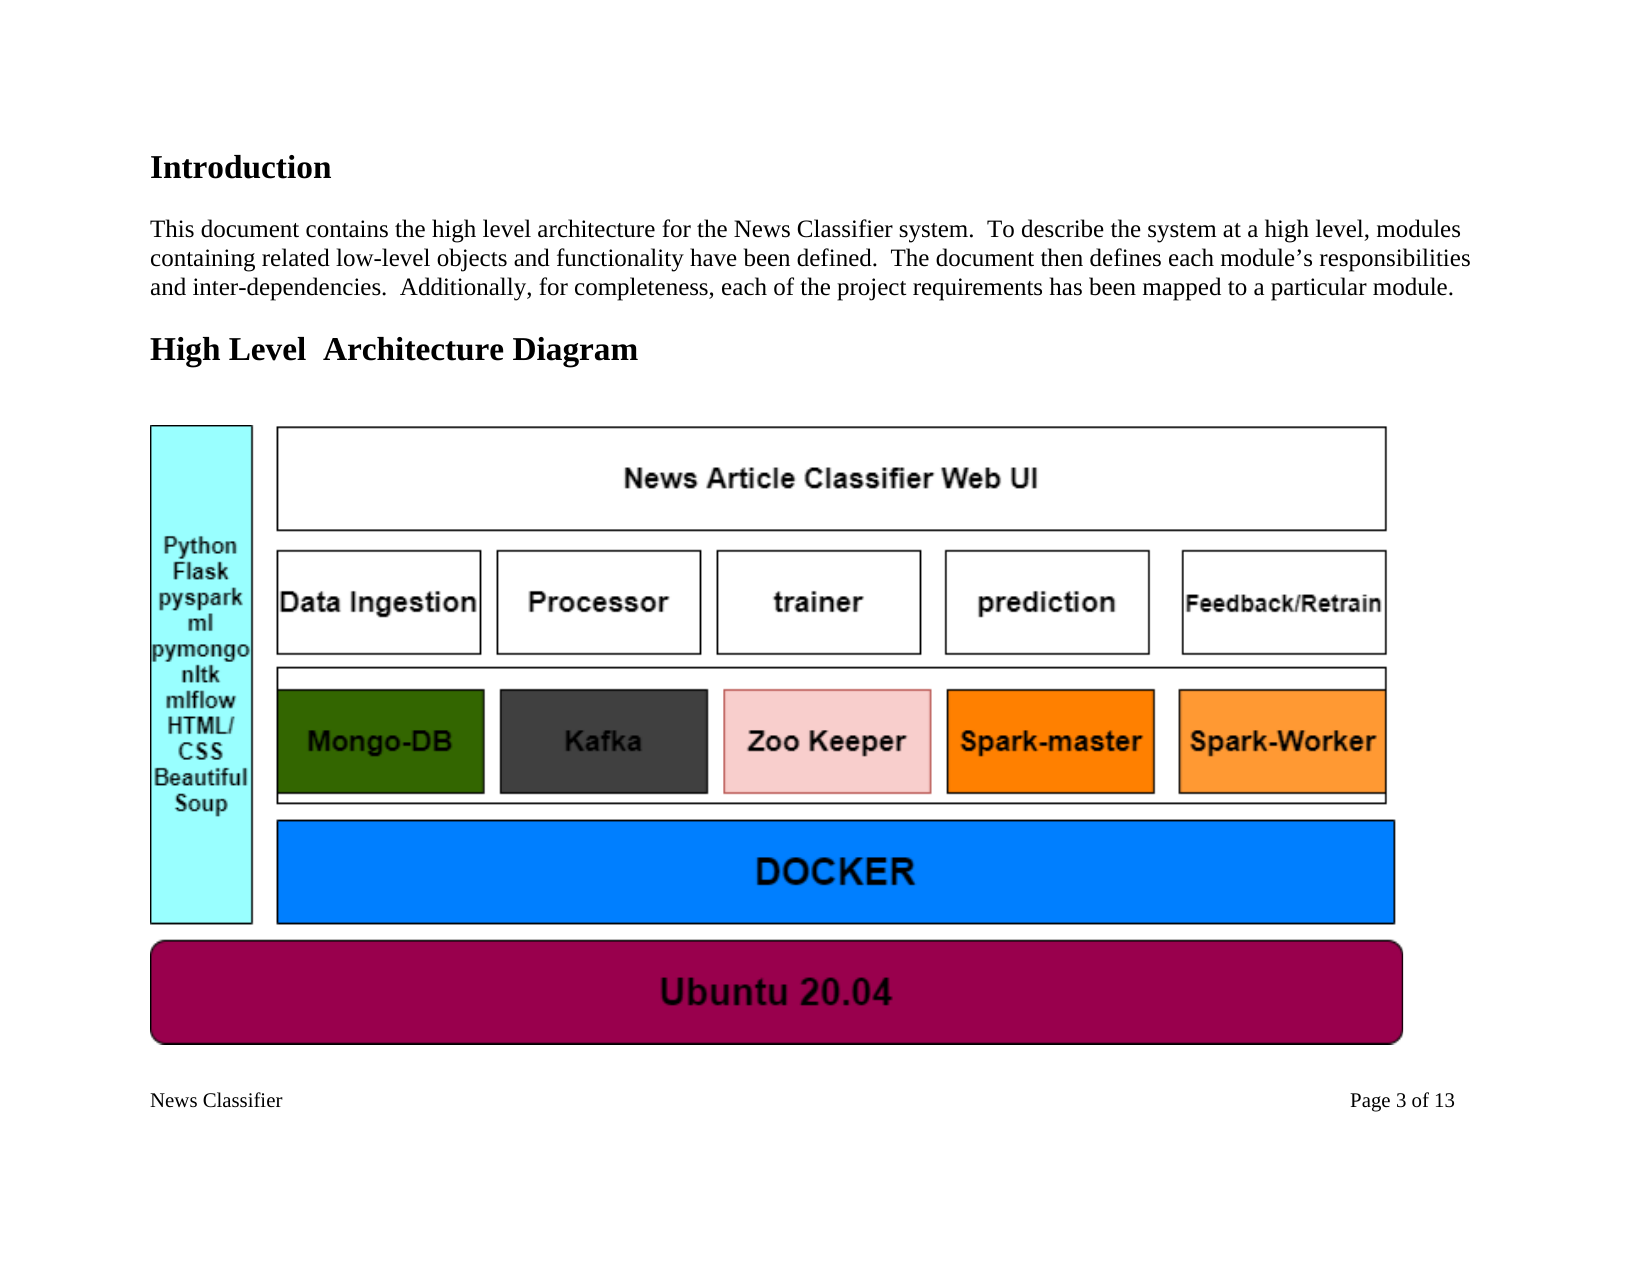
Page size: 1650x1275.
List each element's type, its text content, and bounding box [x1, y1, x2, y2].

subtitle Introduction [150, 147, 1500, 186]
picture [150, 425, 1404, 1045]
text This document contains the high level architecture for the News Classifier system. To describe the system at a high level, modules containing related low-level objects and functionality have been defined. The document then defines each module’s responsibilities and inter-dependencies. Additionally, for completeness, each of the project requirements has been mapped to a particular module. [150, 214, 1500, 301]
subtitle High Level Architecture Diagram [150, 329, 1500, 368]
